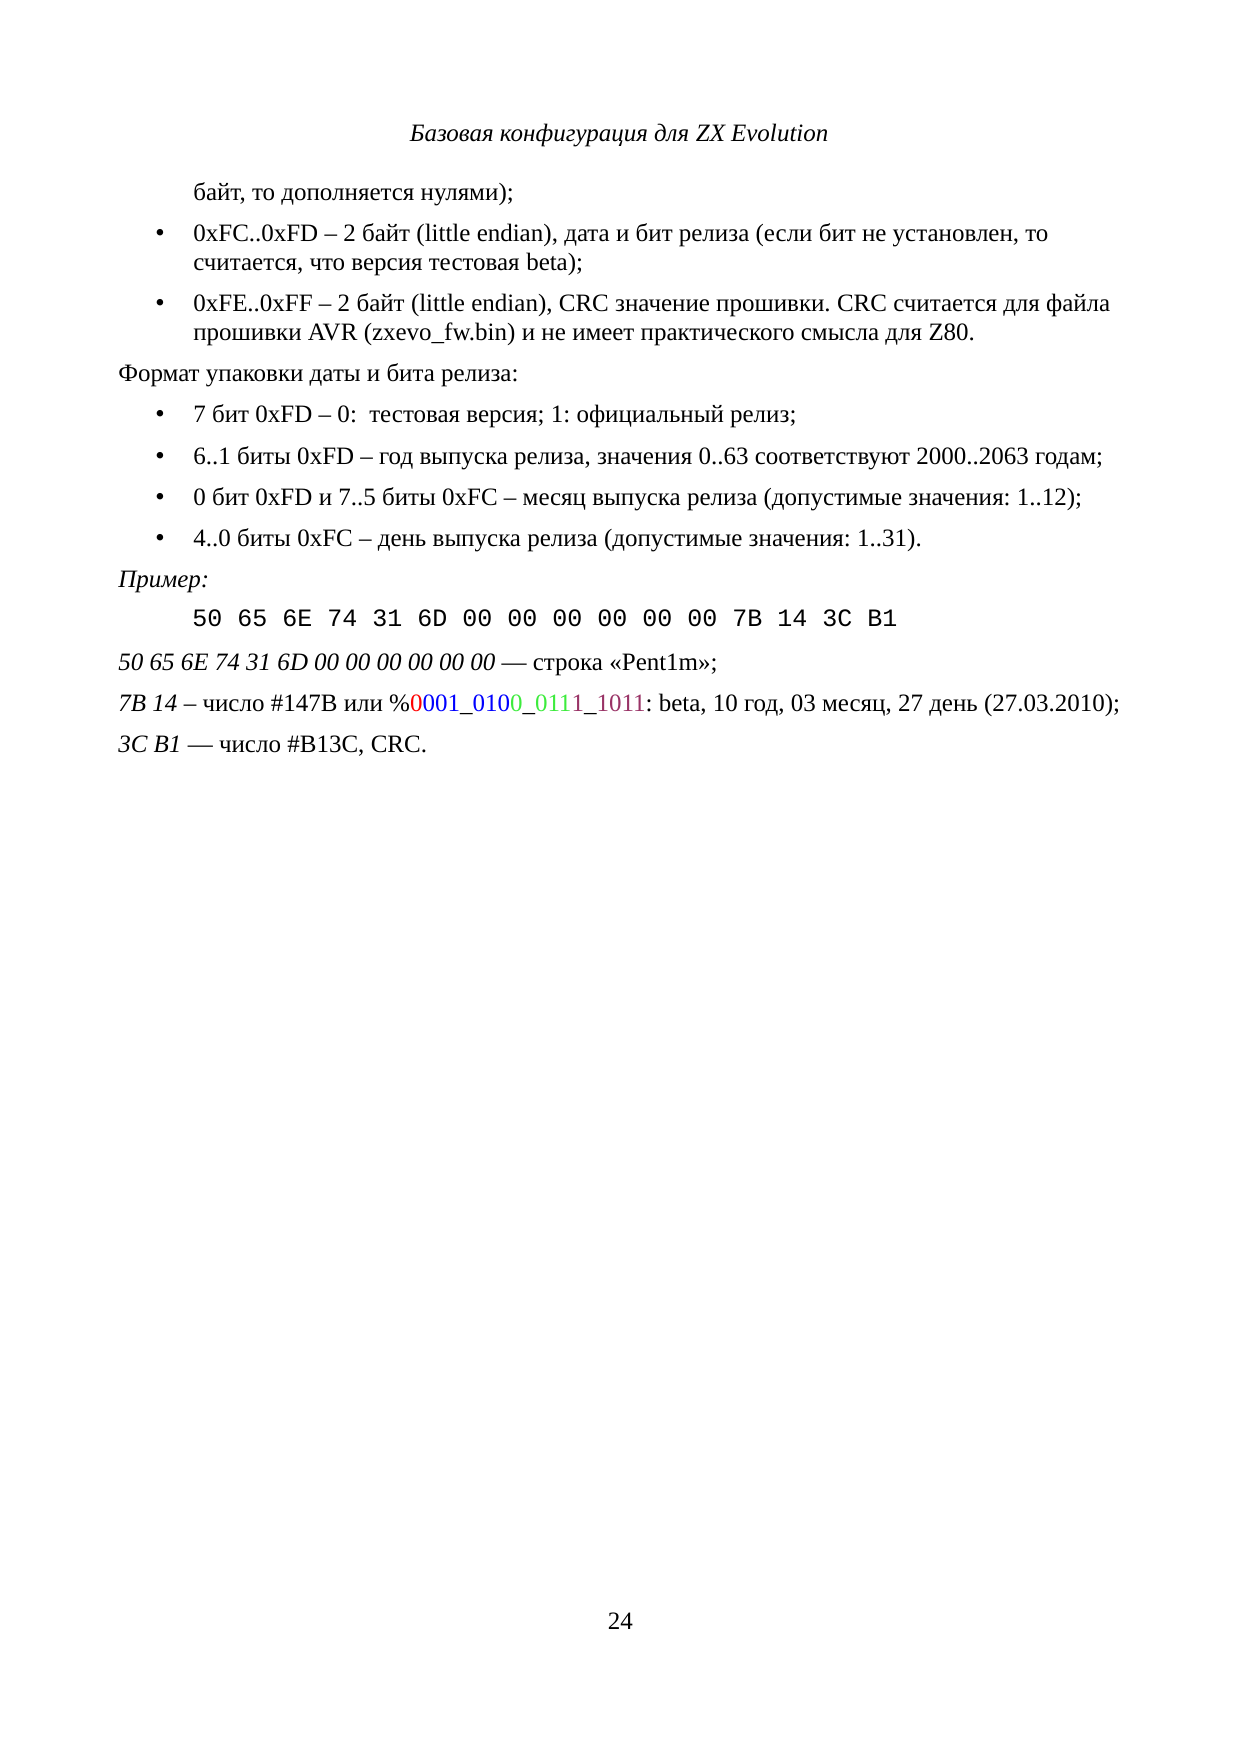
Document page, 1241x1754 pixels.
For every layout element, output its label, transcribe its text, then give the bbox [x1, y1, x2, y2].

text 50 65 6E 74 31 6D 00 00 00 00 00 00 7B 14 3C B1 [118, 606, 1122, 634]
list 7 бит 0xFD – 0: тестовая версия; 1: официальный релиз; [156, 399, 1122, 428]
list 4..0 биты 0xFC – день выпуска релиза (допустимые значения: 1..31). [156, 523, 1122, 552]
text 50 65 6E 74 31 6D 00 00 00 00 00 00 — строка «Pent1m»; [118, 647, 1122, 675]
list 0xFC..0xFD – 2 байт (little endian), дата и бит релиза (если бит не установлен, то считается, что версия тестовая beta); [156, 218, 1122, 276]
text 3C B1 — число #B13C, CRC. [118, 729, 1122, 758]
text 7B 14 – число #147B или %0001_0100_0111_1011: beta, 10 год, 03 месяц, 27 день (27.03.2010); [118, 688, 1122, 717]
list байт, то дополняется нулями); [156, 177, 1122, 206]
text Формат упаковки даты и бита релиза: [118, 358, 1122, 387]
list 6..1 биты 0xFD – год выпуска релиза, значения 0..63 соответствуют 2000..2063 годам; [156, 441, 1122, 469]
list 0 бит 0xFD и 7..5 биты 0xFC – месяц выпуска релиза (допустимые значения: 1..12); [156, 482, 1122, 511]
list 0xFE..0xFF – 2 байт (little endian), CRC значение прошивки. CRC считается для файла прошивки AVR (zxevo_fw.bin) и не имеет практического смысла для Z80. [156, 288, 1122, 346]
text Пример: [118, 564, 1122, 593]
